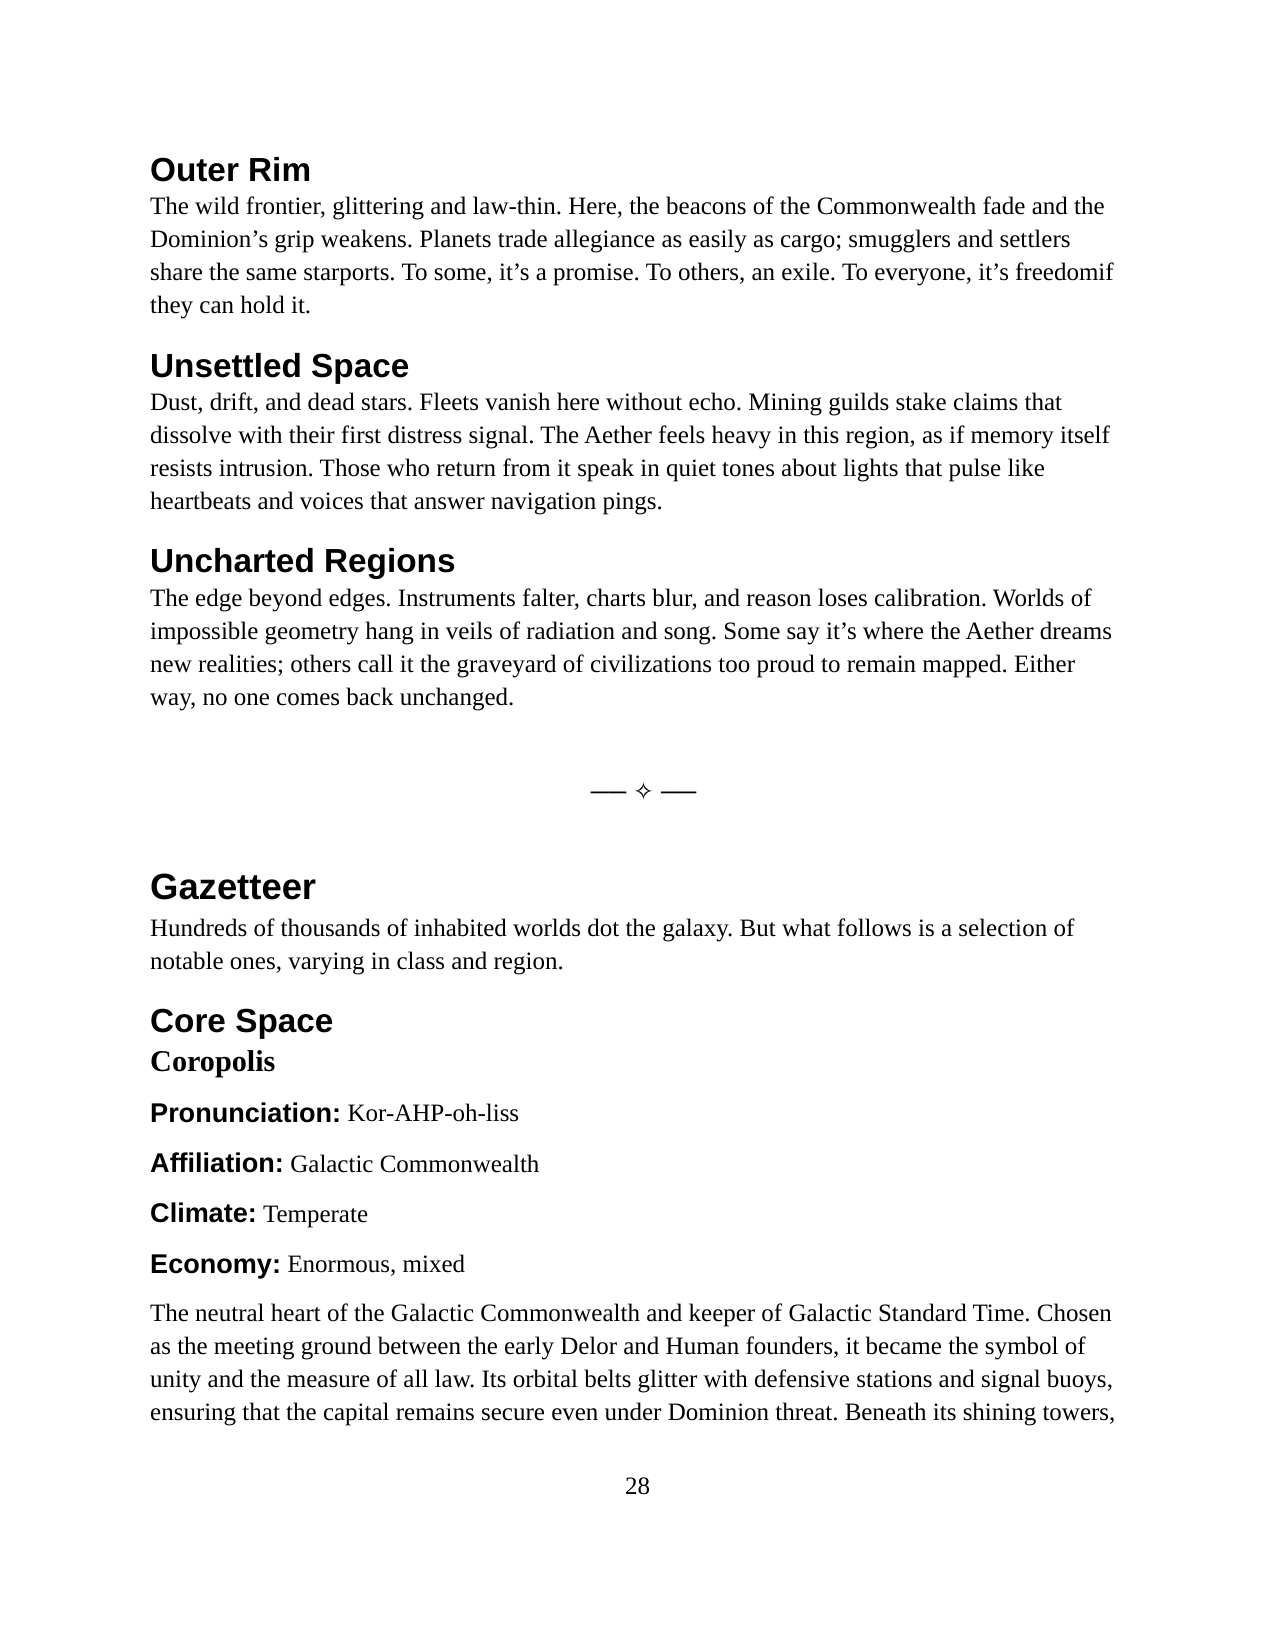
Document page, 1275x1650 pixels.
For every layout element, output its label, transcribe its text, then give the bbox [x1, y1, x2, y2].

text ── ✧ ── [162, 777, 1125, 806]
text The edge beyond edges. Instruments falter, charts blur, and reason loses calibration. Worlds of impossible geometry hang in veils of radiation and song. Some say it’s where the Aether dreams new realities; others call it the graveyard of civilizations too proud to remain mapped. Either way, no one comes back unchanged. [150, 583, 1125, 711]
subtitle Gazetteer [150, 865, 1125, 907]
subtitle Core Space [150, 1001, 1125, 1040]
text Kor-AHP-oh-liss [341, 1097, 1125, 1128]
text Hundreds of thousands of inhabited worlds dot the galaxy. But what follows is a selection of notable ones, varying in class and region. [150, 913, 1125, 975]
subtitle Pronunciation: [150, 1097, 341, 1128]
subtitle Uncharted Regions [150, 541, 1125, 580]
text Coropolis [150, 1043, 1125, 1078]
subtitle Affiliation: [150, 1147, 284, 1179]
text Dust, drift, and dead stars. Fleets vanish here without echo. Mining guilds stake claims that dissolve with their first distress signal. The Aether feels heavy in this region, as if memory itself resists intrusion. Those who return from it speak in quiet tones about lights that pulse like heartbeats and voices that answer navigation pings. [150, 387, 1125, 515]
text Temperate [257, 1197, 1125, 1229]
text The wild frontier, glittering and law-thin. Here, the beacons of the Commonwealth fade and the Dominion’s grip weakens. Planets trade allegiance as easily as cargo; smugglers and settlers share the same starports. To some, it’s a promise. To others, an exile. To everyone, it’s freedomif they can hold it. [150, 191, 1125, 319]
subtitle Climate: [150, 1197, 257, 1229]
text Galactic Commonwealth [284, 1147, 1125, 1179]
subtitle Economy: [150, 1248, 281, 1279]
text The neutral heart of the Galactic Commonwealth and keeper of Galactic Standard Time. Chosen as the meeting ground between the early Delor and Human founders, it became the symbol of unity and the measure of all law. Its orbital belts glitter with defensive stations and signal buoys, ensuring that the capital remains secure even under Dominion threat. Beneath its shining towers, [150, 1298, 1125, 1426]
subtitle Unsettled Space [150, 346, 1125, 384]
subtitle Outer Rim [150, 150, 1125, 188]
text Enormous, mixed [281, 1248, 1125, 1279]
